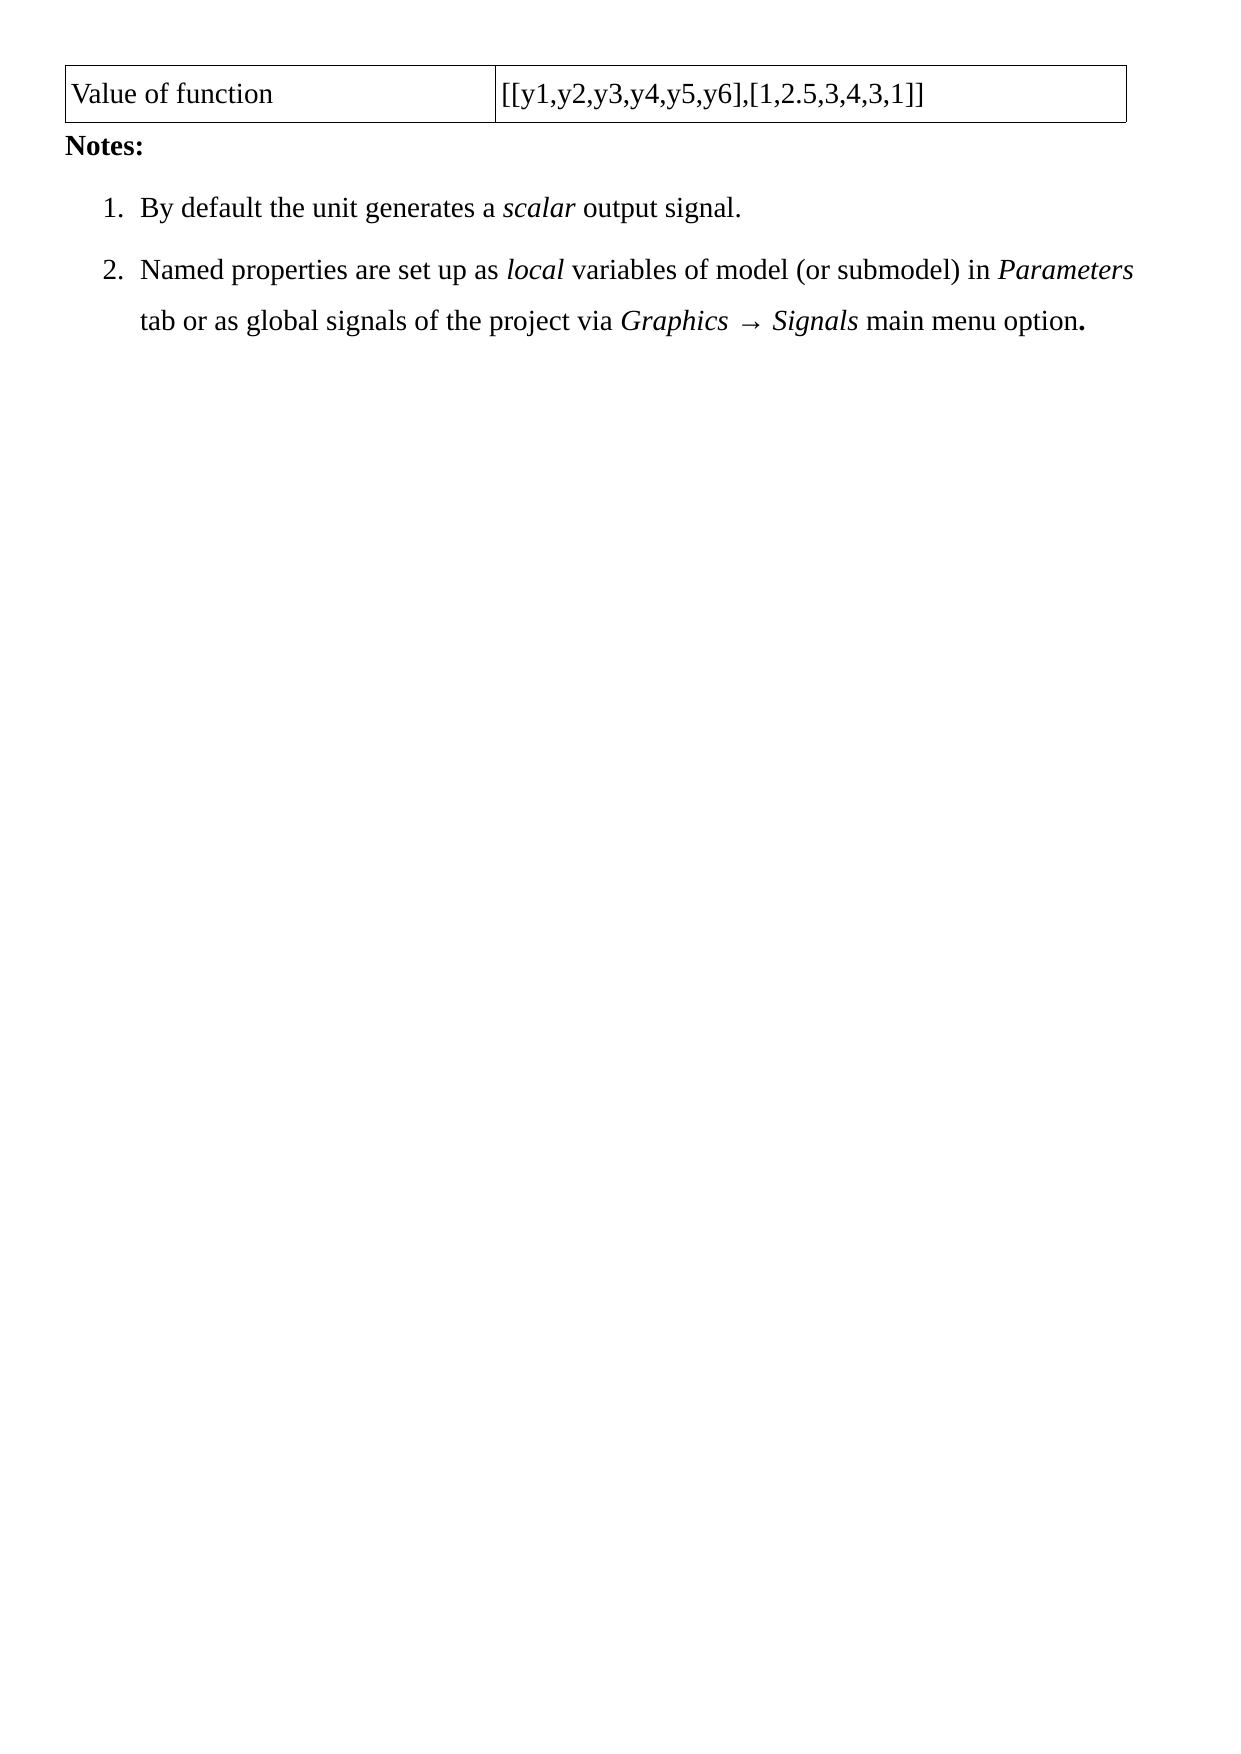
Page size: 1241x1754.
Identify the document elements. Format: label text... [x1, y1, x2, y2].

table_cell The unit generates a random piecewise linear output signal, which is the superposition of linear effects, at the output. Properties: Time – t – time marks array, in seconds. Value of function – y – value array for output signal. The properties are matrices where the vector of times or values for a certain output vector element is defined in every line. Examples of filling in the dialog window for unit properties: Notes: By default the unit generates a scalar output signal. Named properties are set up as local variables of model (or submodel) in Parameters tab or as global signals of the project via Graphics → Signals main menu option. [59, 59, 1181, 348]
table_cell Value of function [66, 66, 495, 122]
table_cell [[y1,y2,y3,y4,y5,y6],[1,2.5,3,4,3,1]] [496, 66, 1126, 122]
